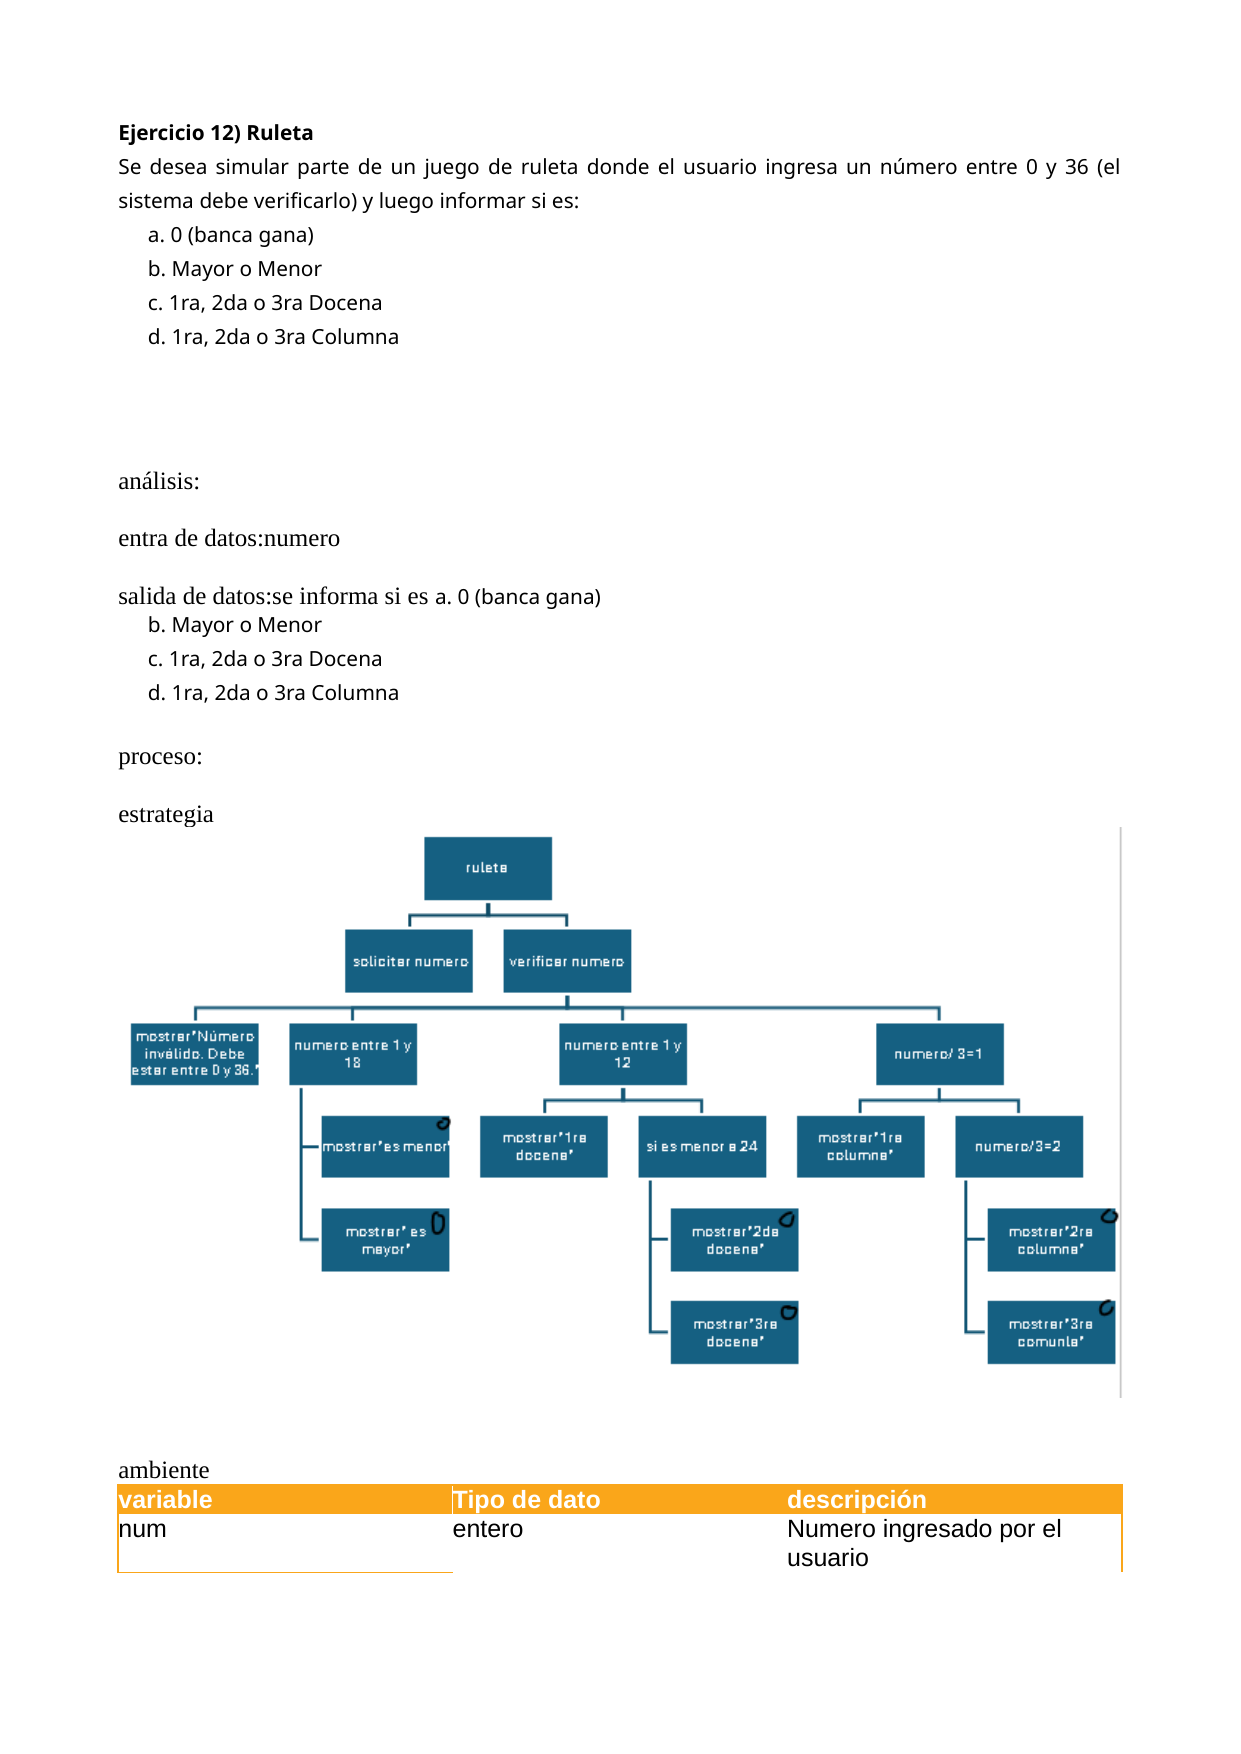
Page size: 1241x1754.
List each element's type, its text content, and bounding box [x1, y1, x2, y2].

text b. Mayor o Menor [148, 610, 1122, 639]
text Ejercicio 12) Ruleta [118, 118, 1122, 147]
picture [118, 827, 1123, 1398]
text a. 0 (banca gana) [148, 220, 1122, 249]
text proceso: [118, 741, 1122, 770]
text ambiente [118, 1455, 1122, 1484]
table_cell entero [453, 1514, 787, 1572]
text estrategia [118, 799, 1122, 827]
text d. 1ra, 2da o 3ra Columna [148, 322, 1122, 351]
table_header variable [119, 1486, 452, 1514]
text d. 1ra, 2da o 3ra Columna [148, 678, 1122, 707]
table_header descripción [787, 1486, 1121, 1514]
table_header Tipo de dato [453, 1486, 787, 1514]
text c. 1ra, 2da o 3ra Docena [148, 288, 1122, 317]
text b. Mayor o Menor [148, 254, 1122, 283]
text entra de datos:numero [118, 523, 1122, 552]
text c. 1ra, 2da o 3ra Docena [148, 644, 1122, 673]
table_cell num [119, 1514, 452, 1572]
text Se desea simular parte de un juego de ruleta donde el usuario ingresa un número entre 0 y 36 (el sistema debe verificarlo) y luego informar si es: [118, 152, 1122, 215]
table_cell Numero ingresado por el usuario [787, 1514, 1121, 1572]
text análisis: [118, 466, 1122, 495]
text salida de datos:se informa si es a. 0 (banca gana) [118, 581, 1122, 610]
